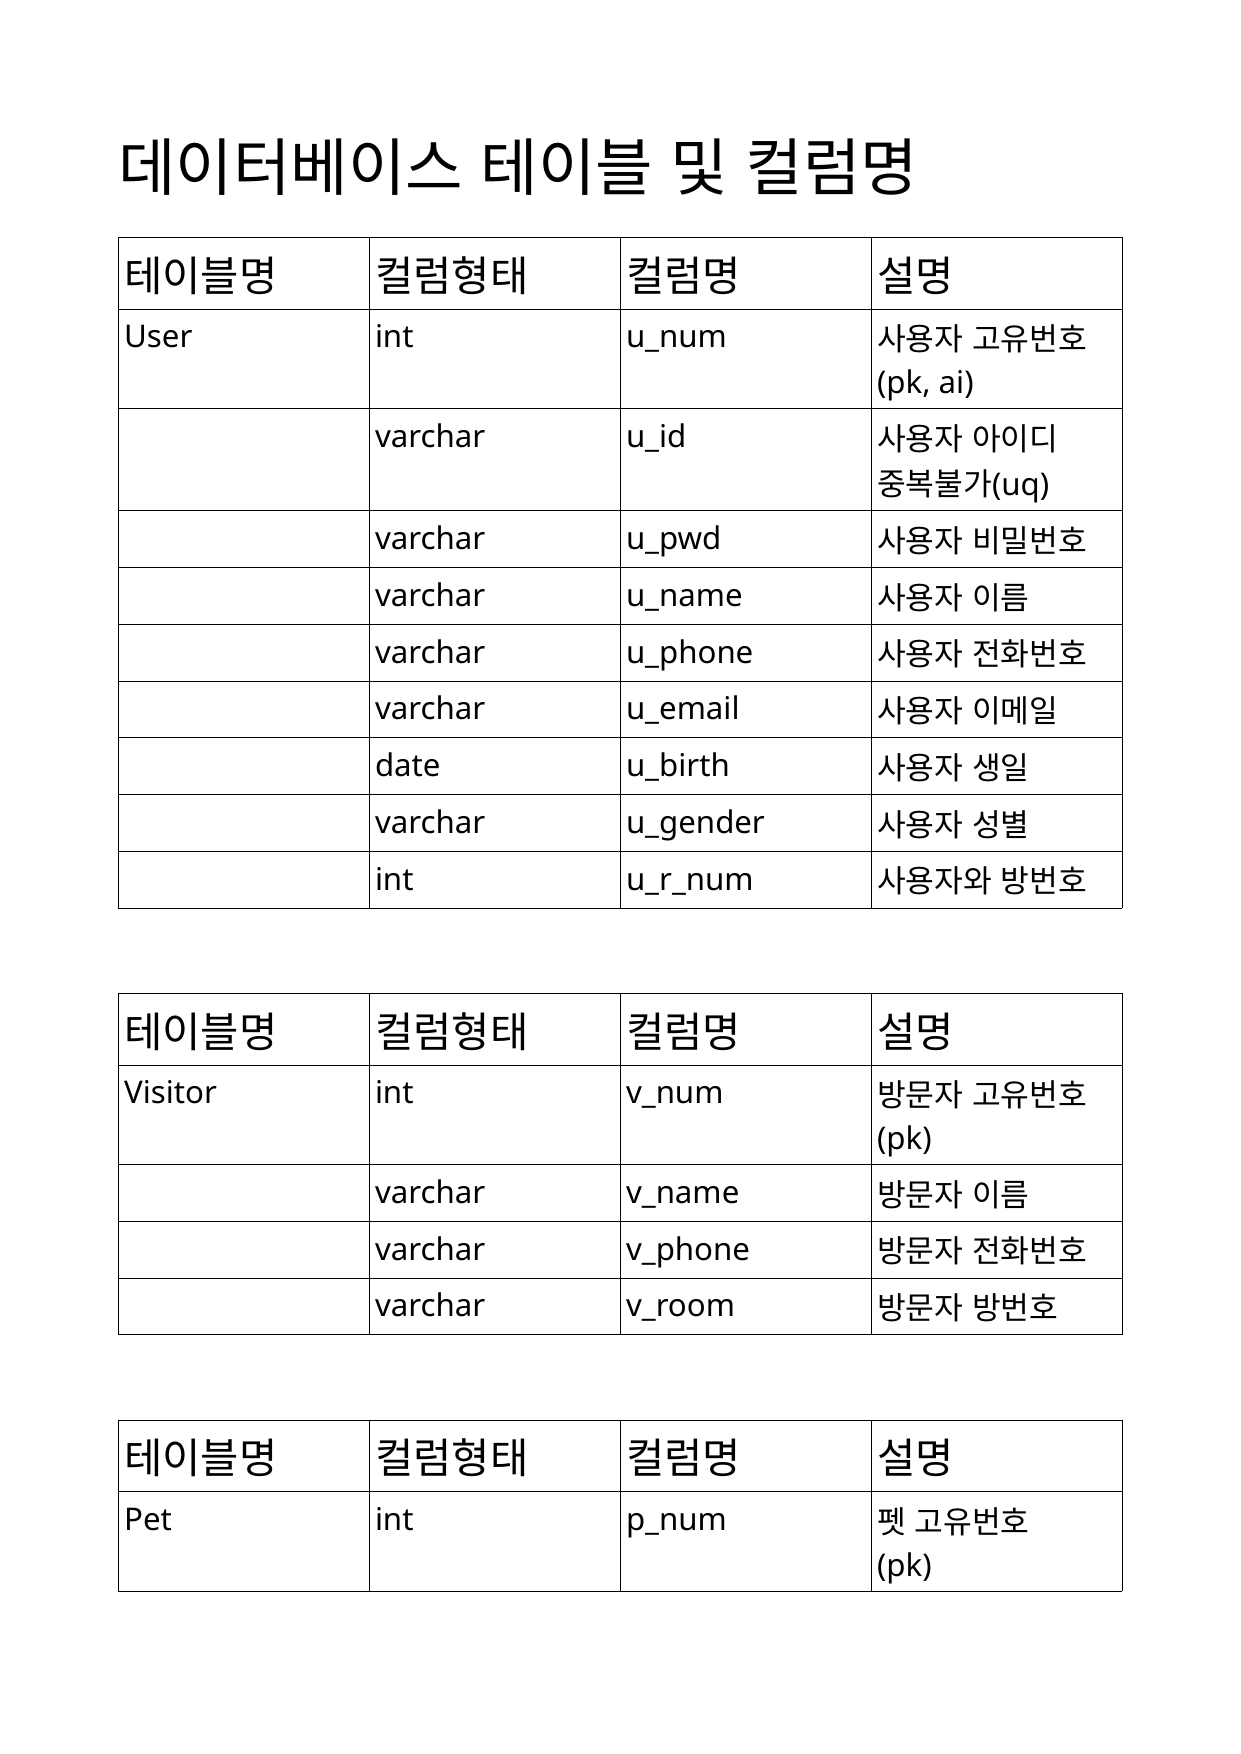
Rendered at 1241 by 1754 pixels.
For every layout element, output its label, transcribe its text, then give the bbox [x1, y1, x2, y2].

table_cell v_name [621, 1165, 871, 1221]
table_cell varchar [370, 795, 620, 851]
table_cell [119, 568, 369, 624]
table_cell [119, 682, 369, 737]
table_header 설명 [872, 994, 1122, 1065]
table_cell u_email [621, 682, 871, 737]
table_cell varchar [370, 682, 620, 737]
table_cell u_phone [621, 625, 871, 681]
table_cell v_room [621, 1279, 871, 1334]
table_cell varchar [370, 1165, 620, 1221]
table_cell u_gender [621, 795, 871, 851]
table_header 테이블명 [119, 994, 369, 1065]
table_cell [119, 795, 369, 851]
table_cell p_num [621, 1492, 871, 1591]
table_cell varchar [370, 568, 620, 624]
table_cell u_name [621, 568, 871, 624]
table_header 테이블명 [119, 238, 369, 309]
table_cell int [370, 1066, 620, 1164]
table_cell v_phone [621, 1222, 871, 1278]
table_cell Visitor [119, 1066, 369, 1164]
table_cell [119, 852, 369, 908]
table_header 컬럼형태 [370, 1421, 620, 1491]
table_cell [119, 738, 369, 794]
table_cell u_r_num [621, 852, 871, 908]
table_cell 방문자 이름 [872, 1165, 1122, 1221]
table_cell varchar [370, 409, 620, 510]
table_cell [119, 409, 369, 510]
table_cell 방문자 전화번호 [872, 1222, 1122, 1278]
table_cell date [370, 738, 620, 794]
text 데이터베이스 테이블 및 컬럼명 [118, 118, 1122, 209]
table_cell 방문자 방번호 [872, 1279, 1122, 1334]
table_cell 사용자 전화번호 [872, 625, 1122, 681]
table_cell varchar [370, 1222, 620, 1278]
table_cell 사용자 성별 [872, 795, 1122, 851]
table_cell Pet [119, 1492, 369, 1591]
table_cell 사용자 이메일 [872, 682, 1122, 737]
table_cell u_pwd [621, 511, 871, 567]
table_cell User [119, 310, 369, 408]
table_cell 사용자 고유번호 (pk, ai) [872, 310, 1122, 408]
table_header 컬럼명 [621, 994, 871, 1065]
table_cell 사용자 생일 [872, 738, 1122, 794]
table_cell u_id [621, 409, 871, 510]
table_header 컬럼형태 [370, 238, 620, 309]
table_cell varchar [370, 625, 620, 681]
table_cell varchar [370, 511, 620, 567]
table_cell 사용자 이름 [872, 568, 1122, 624]
table_cell int [370, 310, 620, 408]
table_cell [119, 1222, 369, 1278]
table_header 컬럼명 [621, 238, 871, 309]
table_cell u_num [621, 310, 871, 408]
table_cell 사용자와 방번호 [872, 852, 1122, 908]
table_header 컬럼형태 [370, 994, 620, 1065]
table_cell 펫 고유번호 (pk) [872, 1492, 1122, 1591]
table_cell 사용자 아이디 중복불가(uq) [872, 409, 1122, 510]
table_header 컬럼명 [621, 1421, 871, 1491]
table_cell u_birth [621, 738, 871, 794]
table_cell [119, 1165, 369, 1221]
table_header 테이블명 [119, 1421, 369, 1491]
table_cell varchar [370, 1279, 620, 1334]
table_cell 방문자 고유번호 (pk) [872, 1066, 1122, 1164]
table_header 설명 [872, 1421, 1122, 1491]
table_cell int [370, 1492, 620, 1591]
table_cell v_num [621, 1066, 871, 1164]
table_cell [119, 511, 369, 567]
table_cell [119, 625, 369, 681]
table_cell [119, 1279, 369, 1334]
table_cell 사용자 비밀번호 [872, 511, 1122, 567]
table_header 설명 [872, 238, 1122, 309]
table_cell int [370, 852, 620, 908]
